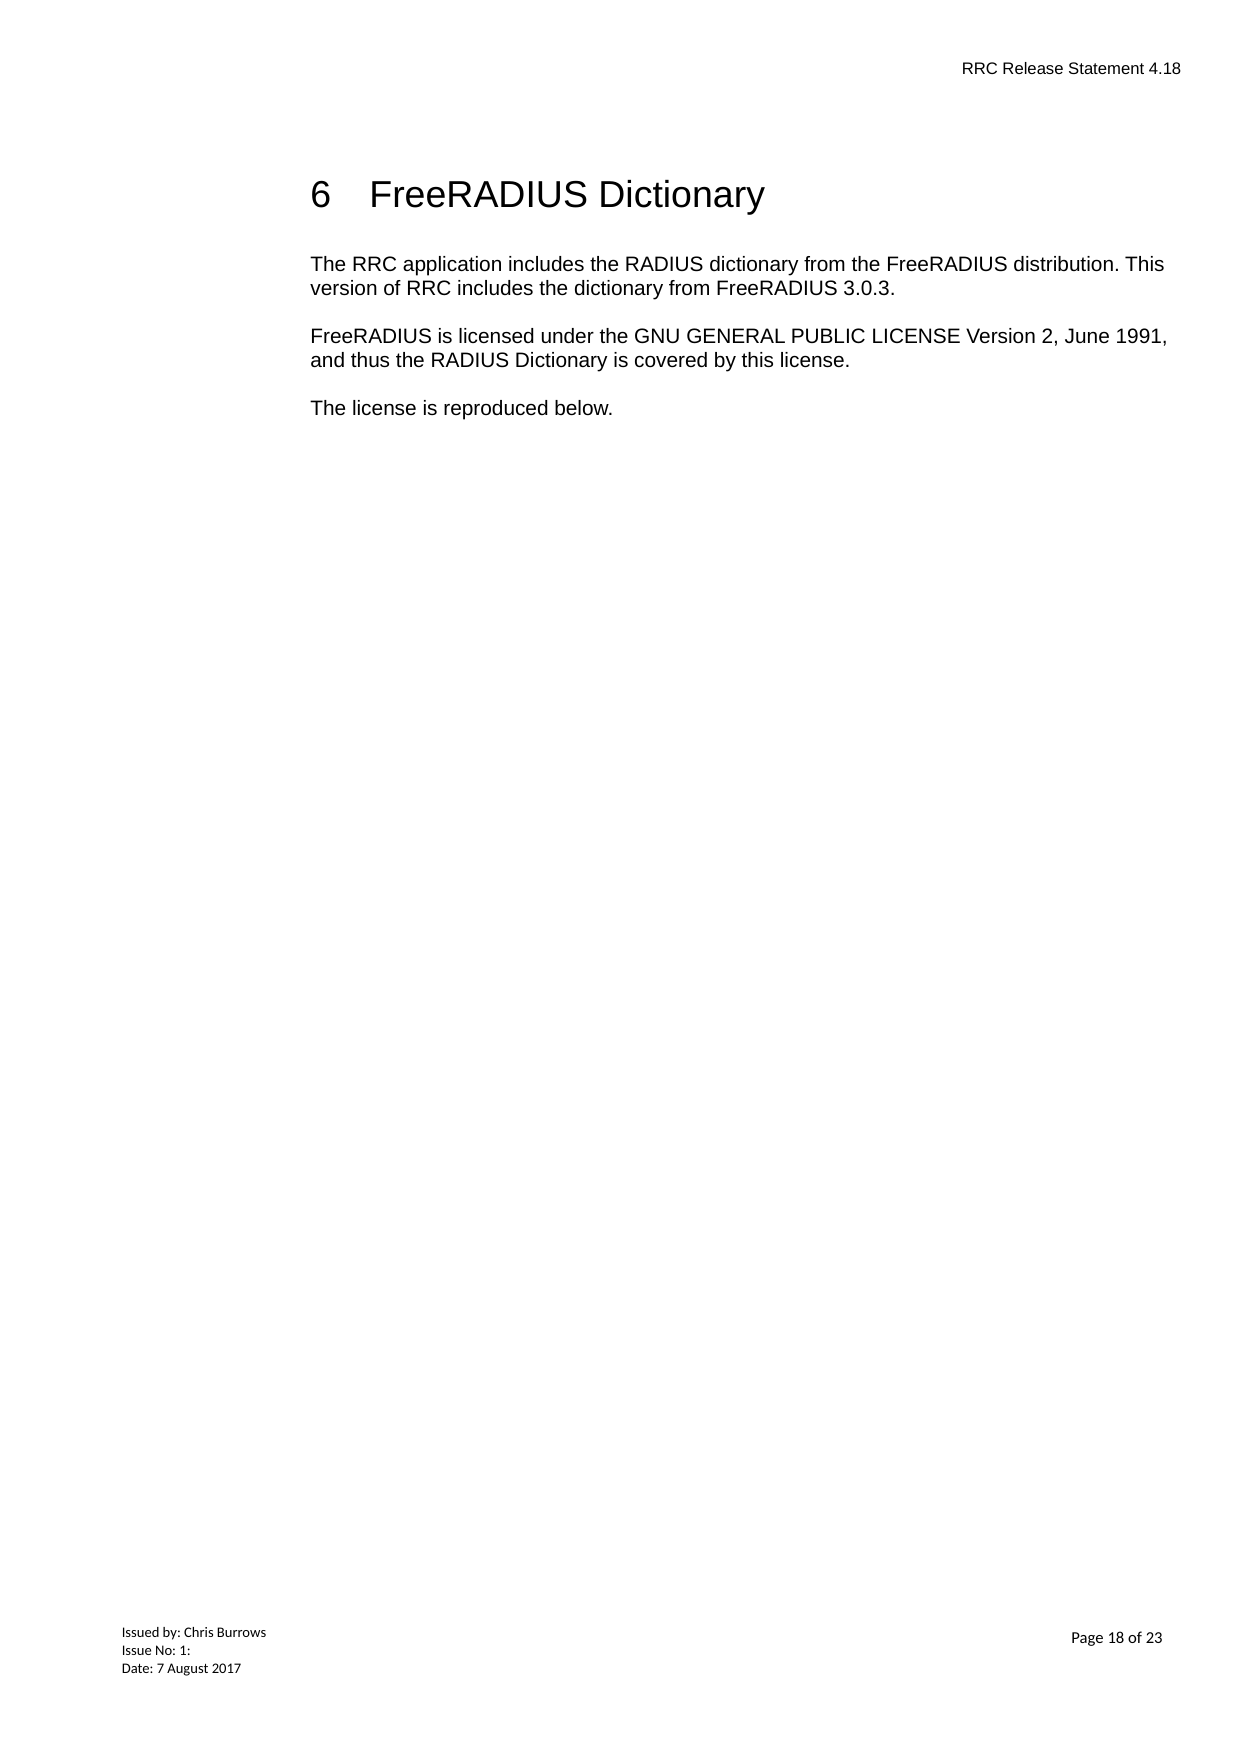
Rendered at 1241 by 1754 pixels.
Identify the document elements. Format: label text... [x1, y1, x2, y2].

text The RRC application includes the RADIUS dictionary from the FreeRADIUS distribution. This version of RRC includes the dictionary from FreeRADIUS 3.0.3. [310, 252, 1181, 300]
subtitle FreeRADIUS Dictionary [310, 177, 1181, 215]
text The license is reproduced below. [310, 396, 1181, 420]
text FreeRADIUS is licensed under the GNU GENERAL PUBLIC LICENSE Version 2, June 1991, and thus the RADIUS Dictionary is covered by this license. [310, 324, 1181, 372]
